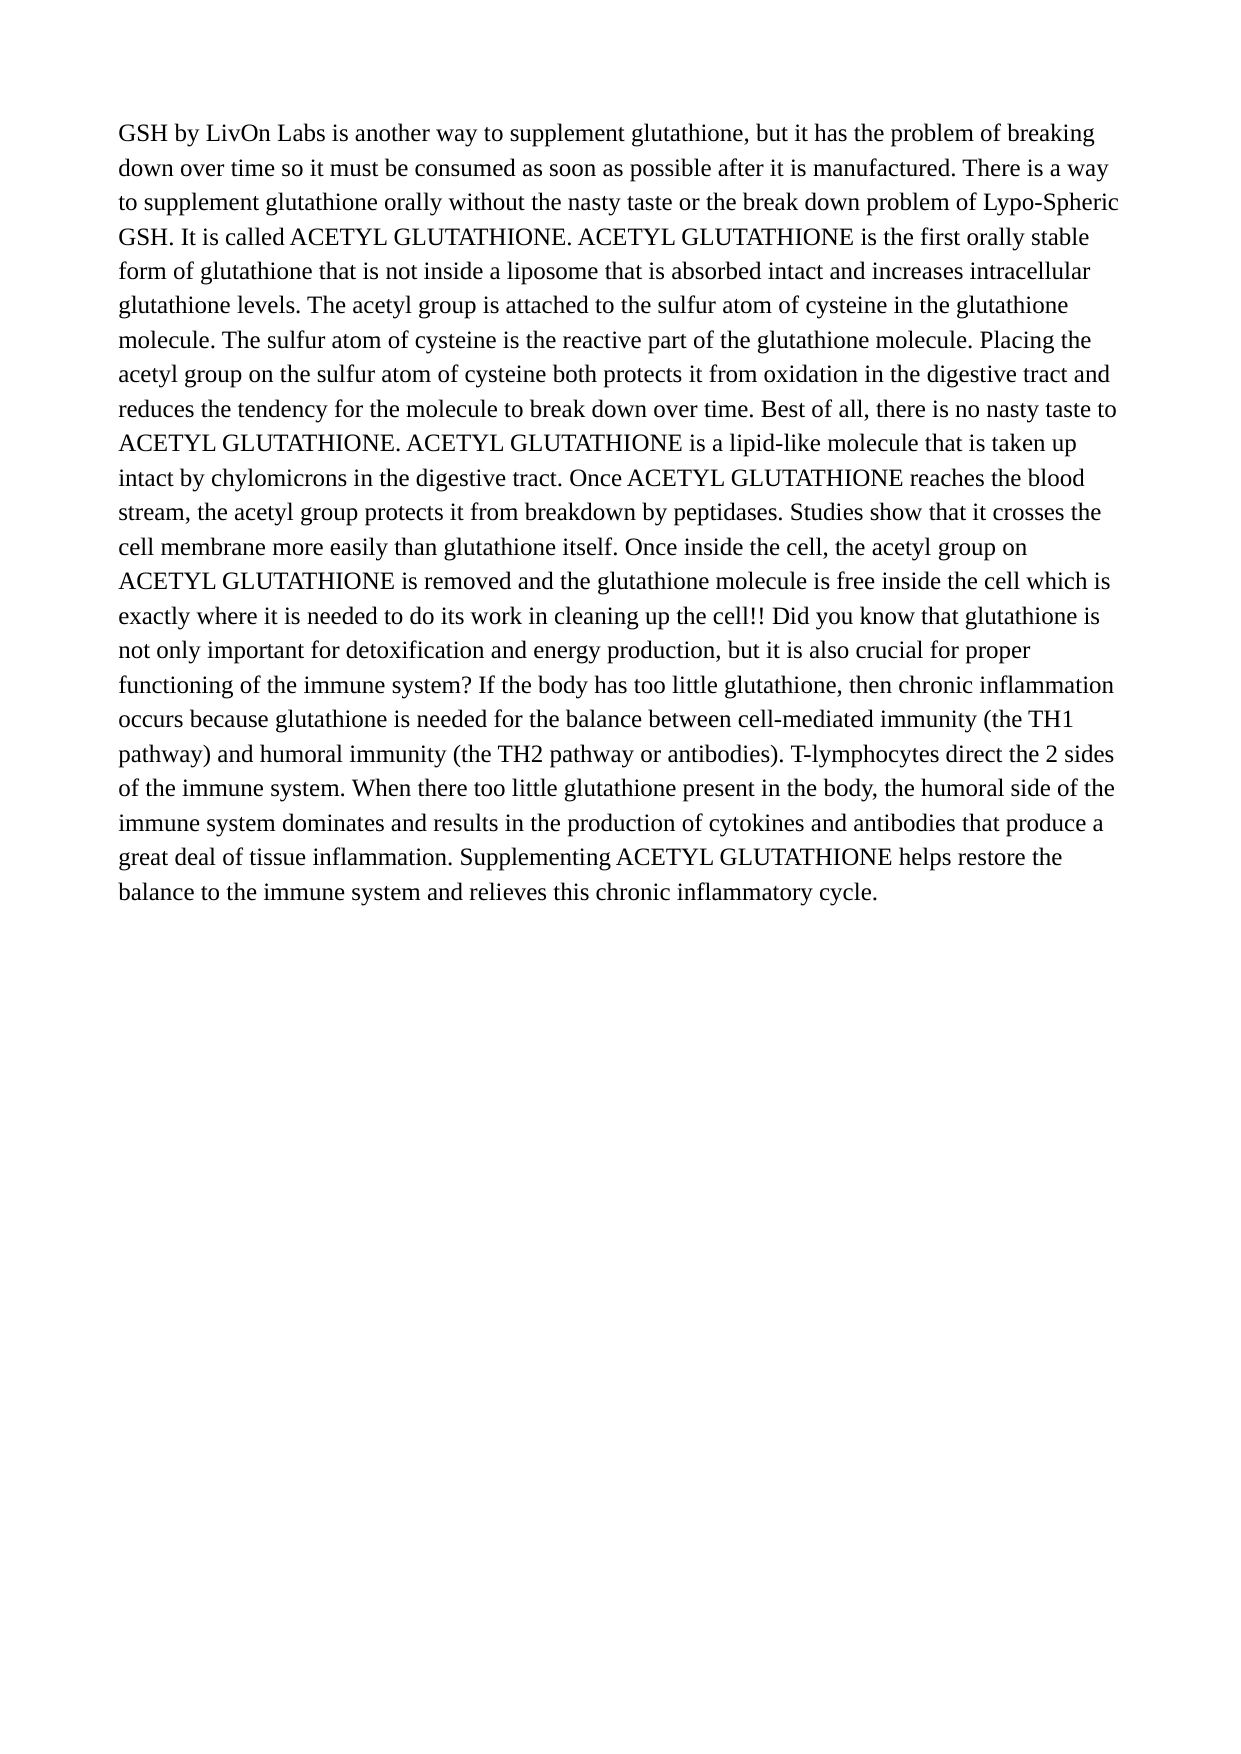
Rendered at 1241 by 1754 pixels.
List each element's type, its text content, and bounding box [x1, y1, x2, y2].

text GSH by LivOn Labs is another way to supplement glutathione, but it has the problem of breaking down over time so it must be consumed as soon as possible after it is manufactured. There is a way to supplement glutathione orally without the nasty taste or the break down problem of Lypo-Spheric GSH. It is called ACETYL GLUTATHIONE. ACETYL GLUTATHIONE is the first orally stable form of glutathione that is not inside a liposome that is absorbed intact and increases intracellular glutathione levels. The acetyl group is attached to the sulfur atom of cysteine in the glutathione molecule. The sulfur atom of cysteine is the reactive part of the glutathione molecule. Placing the acetyl group on the sulfur atom of cysteine both protects it from oxidation in the digestive tract and reduces the tendency for the molecule to break down over time. Best of all, there is no nasty taste to ACETYL GLUTATHIONE. ACETYL GLUTATHIONE is a lipid-like molecule that is taken up intact by chylomicrons in the digestive tract. Once ACETYL GLUTATHIONE reaches the blood stream, the acetyl group protects it from breakdown by peptidases. Studies show that it crosses the cell membrane more easily than glutathione itself. Once inside the cell, the acetyl group on ACETYL GLUTATHIONE is removed and the glutathione molecule is free inside the cell which is exactly where it is needed to do its work in cleaning up the cell!! Did you know that glutathione is not only important for detoxification and energy production, but it is also crucial for proper functioning of the immune system? If the body has too little glutathione, then chronic inflammation occurs because glutathione is needed for the balance between cell-mediated immunity (the TH1 pathway) and humoral immunity (the TH2 pathway or antibodies). T-lymphocytes direct the 2 sides of the immune system. When there too little glutathione present in the body, the humoral side of the immune system dominates and results in the production of cytokines and antibodies that produce a great deal of tissue inflammation. Supplementing ACETYL GLUTATHIONE helps restore the balance to the immune system and relieves this chronic inflammatory cycle. [118, 118, 1122, 905]
